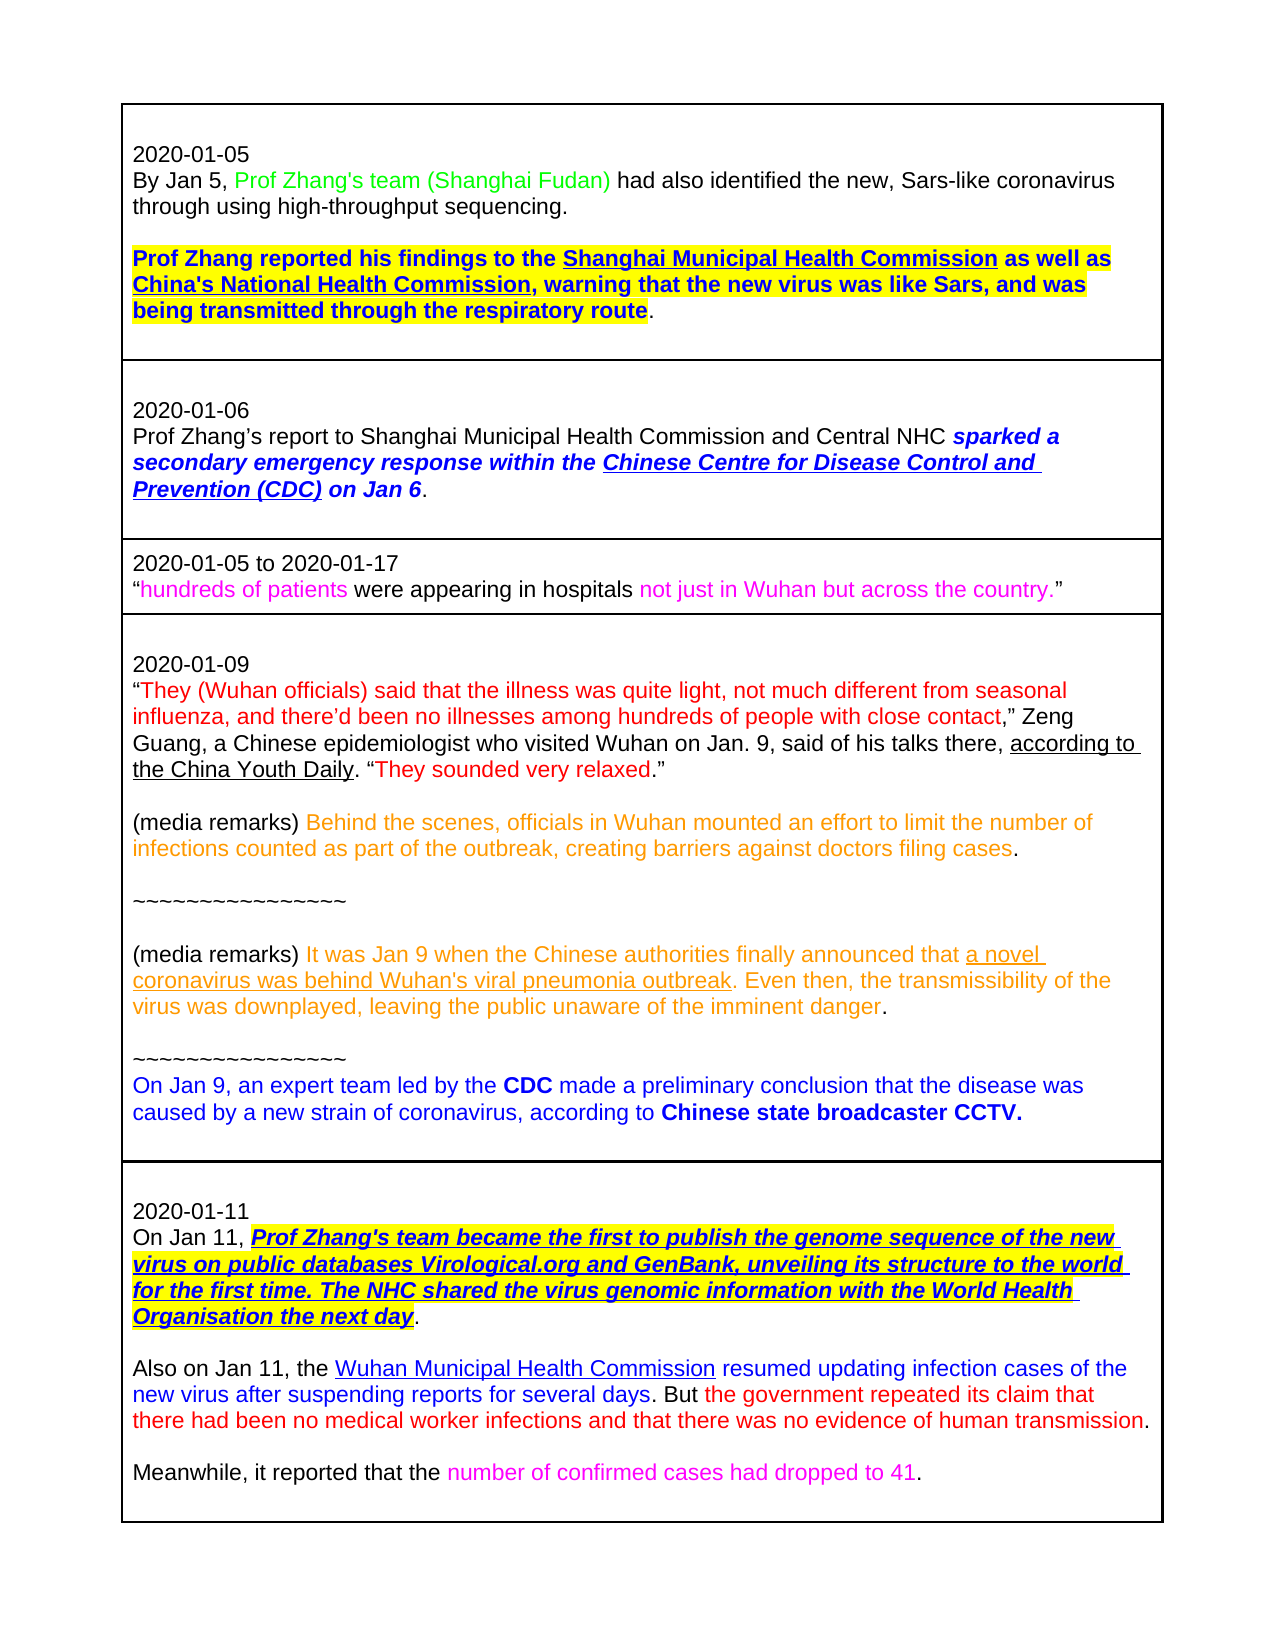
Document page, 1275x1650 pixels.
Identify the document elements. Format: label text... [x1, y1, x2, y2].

table_cell 2020-01-05 to 2020-01-17 “hundreds of patients were appearing in hospitals not just in Wuhan but across the country.” [123, 540, 1161, 613]
table_cell 2020-01-06 Prof Zhang’s report to Shanghai Municipal Health Commission and Central NHC sparked a secondary emergency response within the Chinese Centre for Disease Control and Prevention (CDC) on Jan 6. [123, 361, 1161, 537]
table_cell 2020-01-11 On Jan 11, Prof Zhang's team became the first to publish the genome sequence of the new virus on public databases Virological.org and GenBank, unveiling its structure to the world for the first time. The NHC shared the virus genomic information with the World Health Organisation the next day. Also on Jan 11, the Wuhan Municipal Health Commission resumed updating infection cases of the new virus after suspending reports for several days. But the government repeated its claim that there had been no medical worker infections and that there was no evidence of human transmission. Meanwhile, it reported that the number of confirmed cases had dropped to 41. [123, 1163, 1161, 1521]
table_cell 2020-01-09 “They (Wuhan officials) said that the illness was quite light, not much different from seasonal influenza, and there’d been no illnesses among hundreds of people with close contact,” Zeng Guang, a Chinese epidemiologist who visited Wuhan on Jan. 9, said of his talks there, according to the China Youth Daily. “They sounded very relaxed.” (media remarks) Behind the scenes, officials in Wuhan mounted an effort to limit the number of infections counted as part of the outbreak, creating barriers against doctors filing cases. ~~~~~~~~~~~~~~~~ (media remarks) It was Jan 9 when the Chinese authorities finally announced that a novel coronavirus was behind Wuhan's viral pneumonia outbreak. Even then, the transmissibility of the virus was downplayed, leaving the public unaware of the imminent danger. ~~~~~~~~~~~~~~~~ On Jan 9, an expert team led by the CDC made a preliminary conclusion that the disease was caused by a new strain of coronavirus, according to Chinese state broadcaster CCTV. [123, 615, 1161, 1160]
table_cell 2020-01-05 By Jan 5, Prof Zhang's team (Shanghai Fudan) had also identified the new, Sars-like coronavirus through using high-throughput sequencing. Prof Zhang reported his findings to the Shanghai Municipal Health Commission as well as China's National Health Commission, warning that the new virus was like Sars, and was being transmitted through the respiratory route. [123, 105, 1161, 359]
